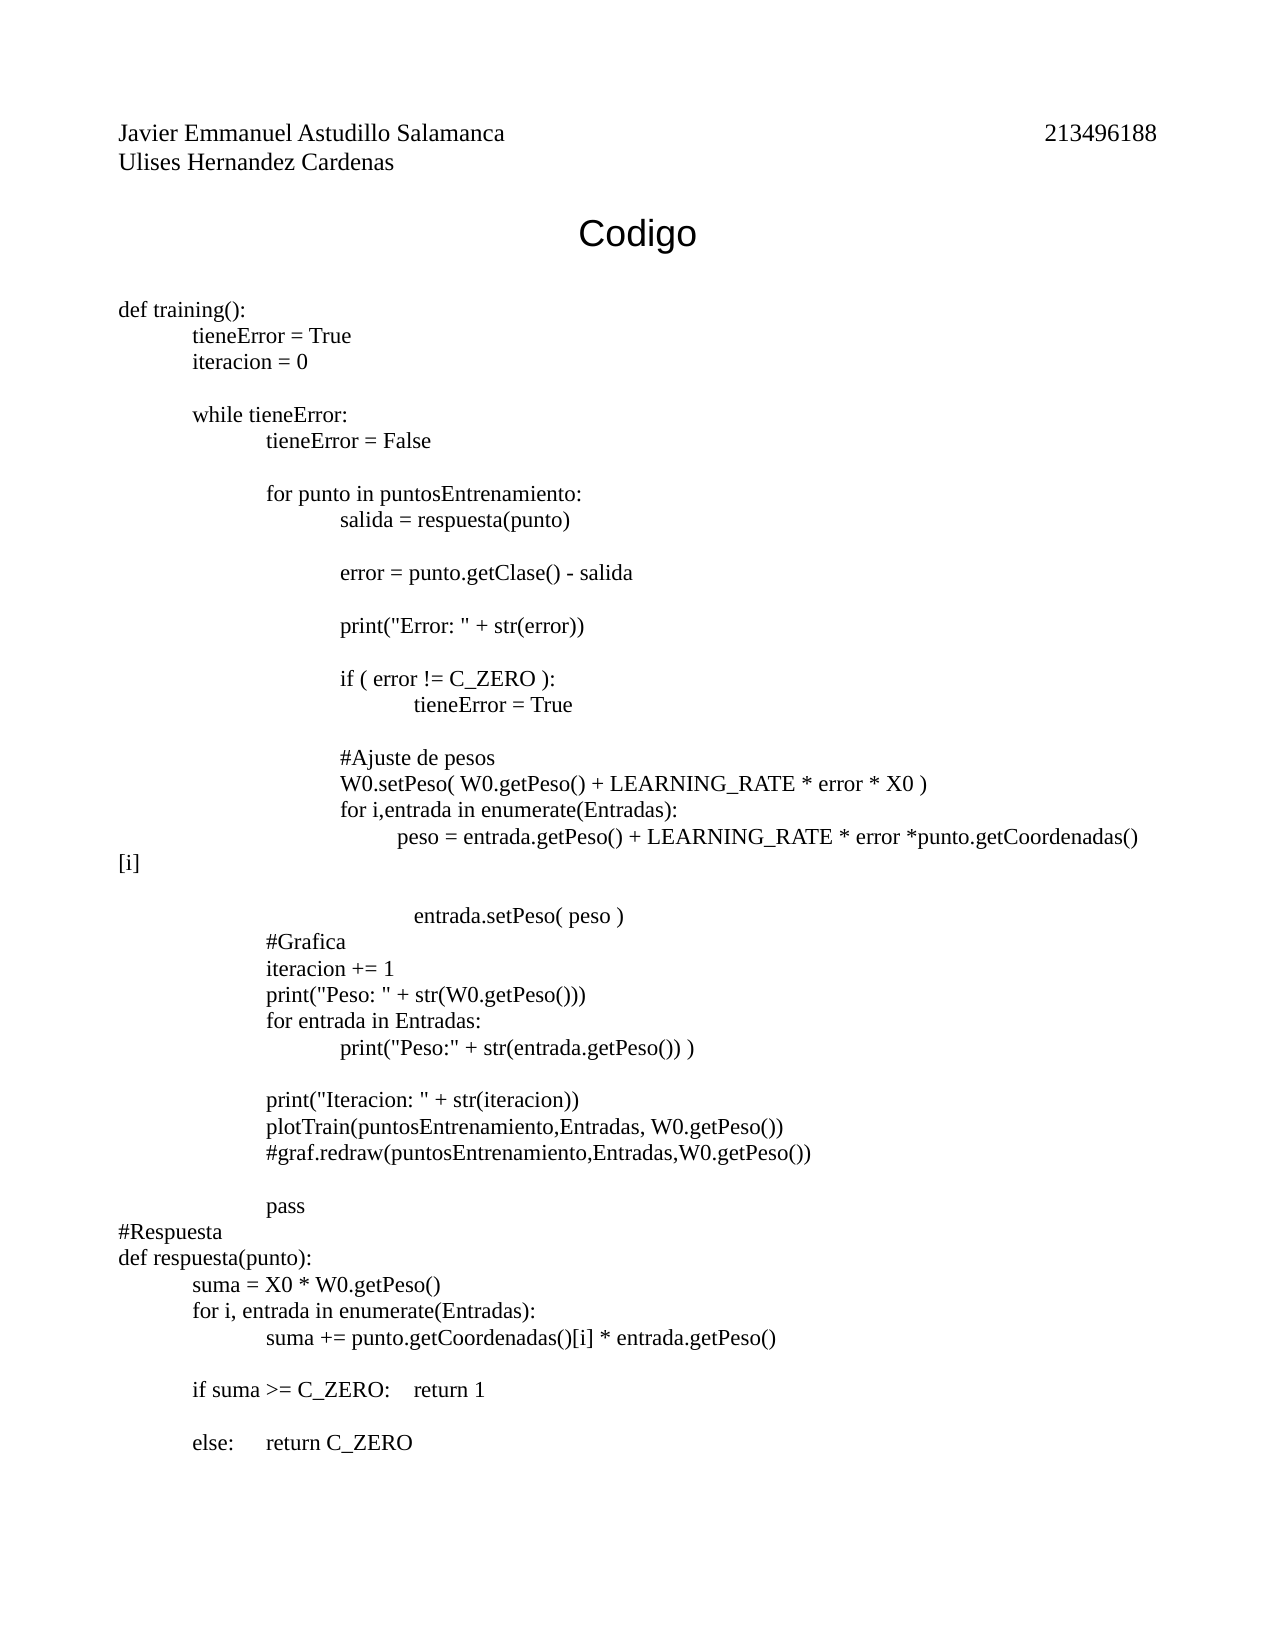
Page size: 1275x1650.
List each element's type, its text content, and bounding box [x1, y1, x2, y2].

text tieneError = True [118, 691, 1157, 717]
text if suma >= C_ZERO: return 1 [118, 1376, 1157, 1403]
text else: return C_ZERO [118, 1429, 1157, 1455]
text def respuesta(punto): [118, 1244, 1157, 1271]
text #graf.redraw(puntosEntrenamiento,Entradas,W0.getPeso()) [118, 1139, 1157, 1165]
text tieneError = True [118, 322, 1157, 348]
text W0.setPeso( W0.getPeso() + LEARNING_RATE * error * X0 ) [118, 770, 1157, 796]
text #Ajuste de pesos [118, 744, 1157, 770]
text suma += punto.getCoordenadas()[i] * entrada.getPeso() [118, 1323, 1157, 1350]
text salida = respuesta(punto) [118, 507, 1157, 533]
text error = punto.getClase() - salida [118, 559, 1157, 586]
text for i, entrada in enumerate(Entradas): [118, 1297, 1157, 1323]
text print("Peso:" + str(entrada.getPeso()) ) [118, 1034, 1157, 1060]
text print("Iteracion: " + str(iteracion)) [118, 1086, 1157, 1113]
text #Respuesta [118, 1218, 1157, 1244]
text entrada.setPeso( peso ) [118, 902, 1157, 928]
text for punto in puntosEntrenamiento: [118, 480, 1157, 507]
text peso = entrada.getPeso() + LEARNING_RATE * error *punto.getCoordenadas()[i] [118, 823, 1157, 876]
subtitle Codigo [118, 211, 1157, 254]
text while tieneError: [118, 401, 1157, 427]
text plotTrain(puntosEntrenamiento,Entradas, W0.getPeso()) [118, 1113, 1157, 1139]
text tieneError = False [118, 427, 1157, 454]
text for i,entrada in enumerate(Entradas): [118, 796, 1157, 823]
text iteracion += 1 [118, 954, 1157, 981]
text print("Error: " + str(error)) [118, 612, 1157, 638]
text print("Peso: " + str(W0.getPeso())) [118, 981, 1157, 1007]
text pass [118, 1192, 1157, 1218]
text for entrada in Entradas: [118, 1007, 1157, 1034]
text #Grafica [118, 928, 1157, 954]
text def training(): [118, 296, 1157, 322]
text iteracion = 0 [118, 348, 1157, 375]
text suma = X0 * W0.getPeso() [118, 1271, 1157, 1297]
text if ( error != C_ZERO ): [118, 665, 1157, 691]
